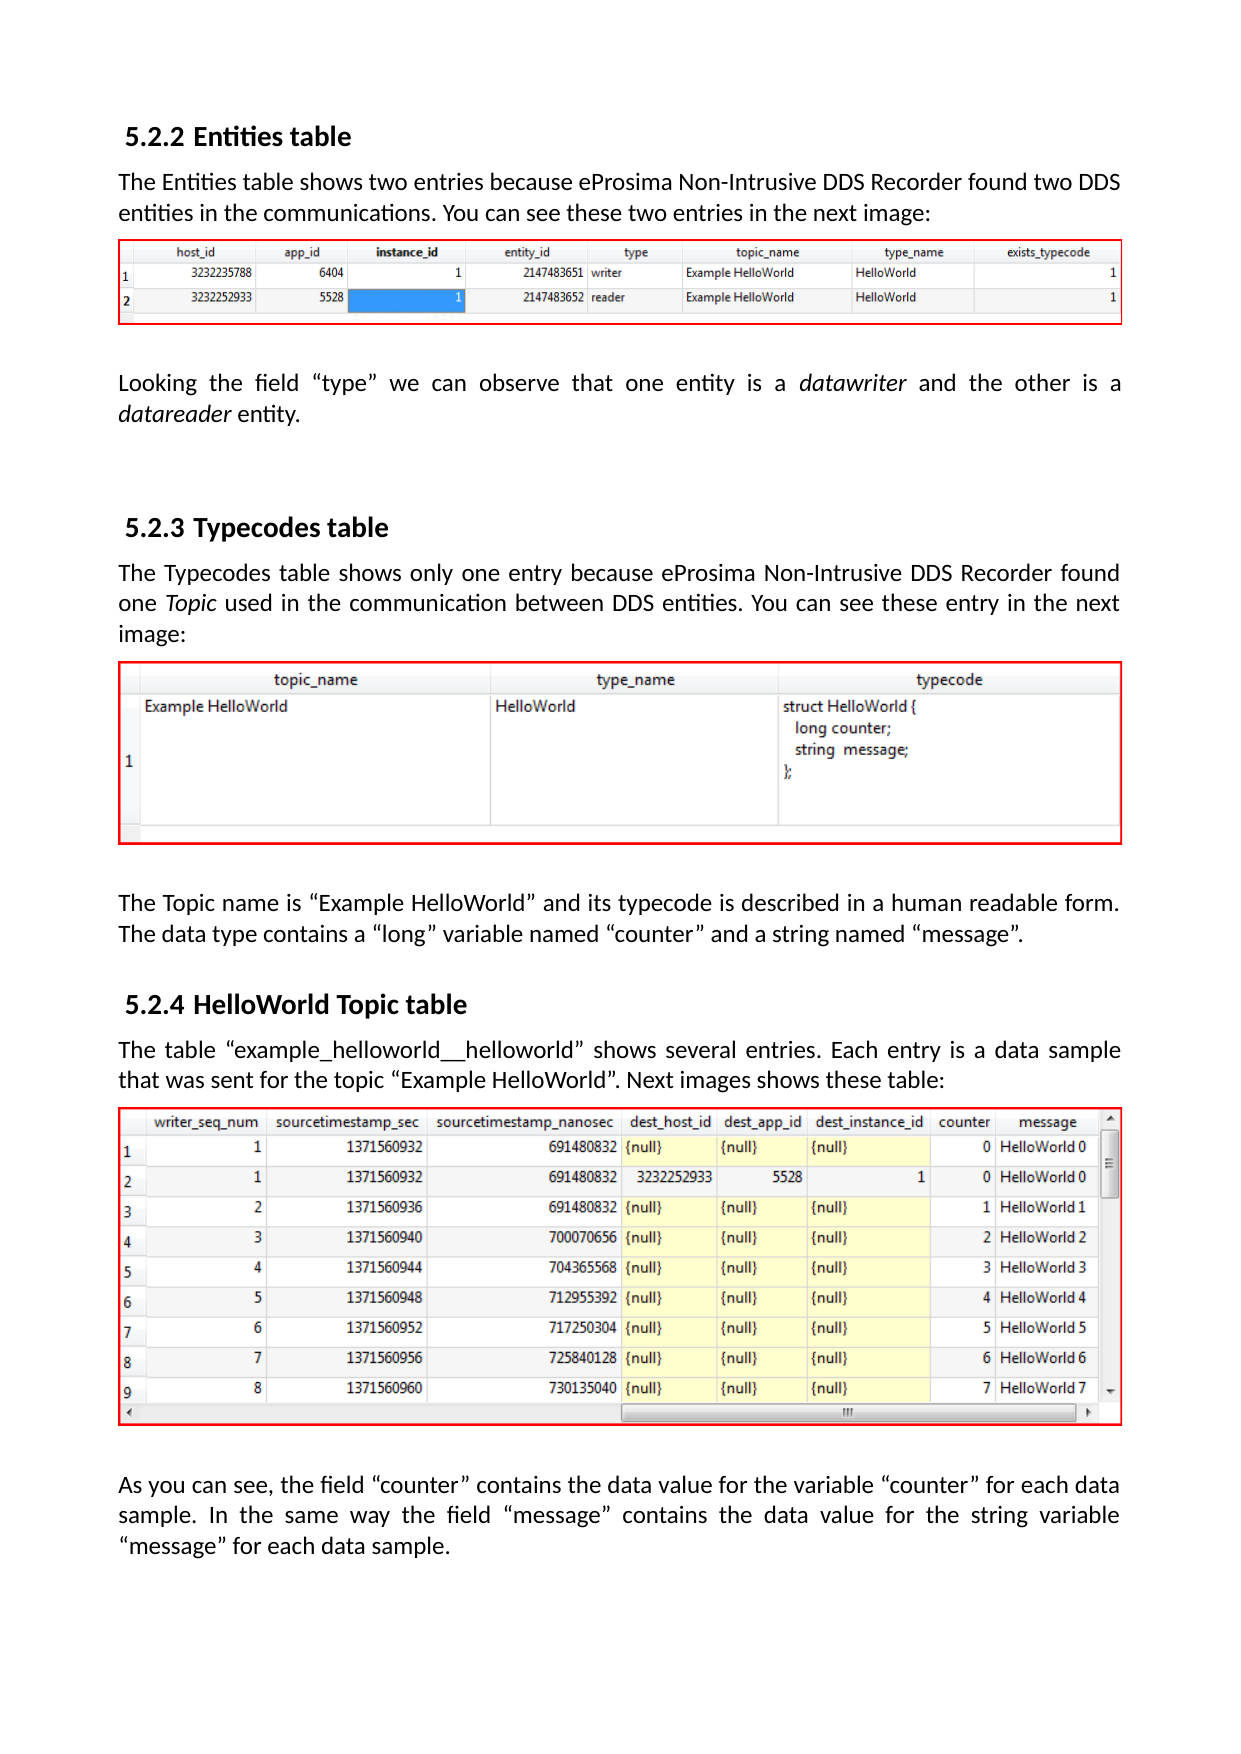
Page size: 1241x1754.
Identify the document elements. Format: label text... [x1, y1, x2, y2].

text The Topic name is “Example HelloWorld” and its typecode is described in a human readable form. The data type contains a “long” variable named “counter” and a string named “message”. [118, 887, 1122, 948]
text The Entities table shows two entries because eProsima Non-Intrusive DDS Recorder found two DDS entities in the communications. You can see these two entries in the next image: [118, 166, 1122, 227]
text As you can see, the field “counter” contains the data value for the variable “counter” for each data sample. In the same way the field “message” contains the data value for the string variable “message” for each data sample. [118, 1469, 1122, 1560]
subtitle Entities table [118, 118, 1122, 154]
text The Typecodes table shows only one entry because eProsima Non-Intrusive DDS Recorder found one Topic used in the communication between DDS entities. You can see these entry in the next image: [118, 557, 1122, 649]
picture [118, 239, 1123, 325]
text The table “example_helloworld__helloworld” shows several entries. Each entry is a data sample that was sent for the topic “Example HelloWorld”. Next images shows these table: [118, 1034, 1122, 1095]
text Looking the field “type” we can observe that one entity is a datawriter and the other is a datareader entity. [118, 367, 1122, 428]
picture [118, 661, 1123, 845]
subtitle Typecodes table [118, 509, 1122, 544]
subtitle HelloWorld Topic table [118, 986, 1122, 1021]
picture [118, 1107, 1123, 1426]
